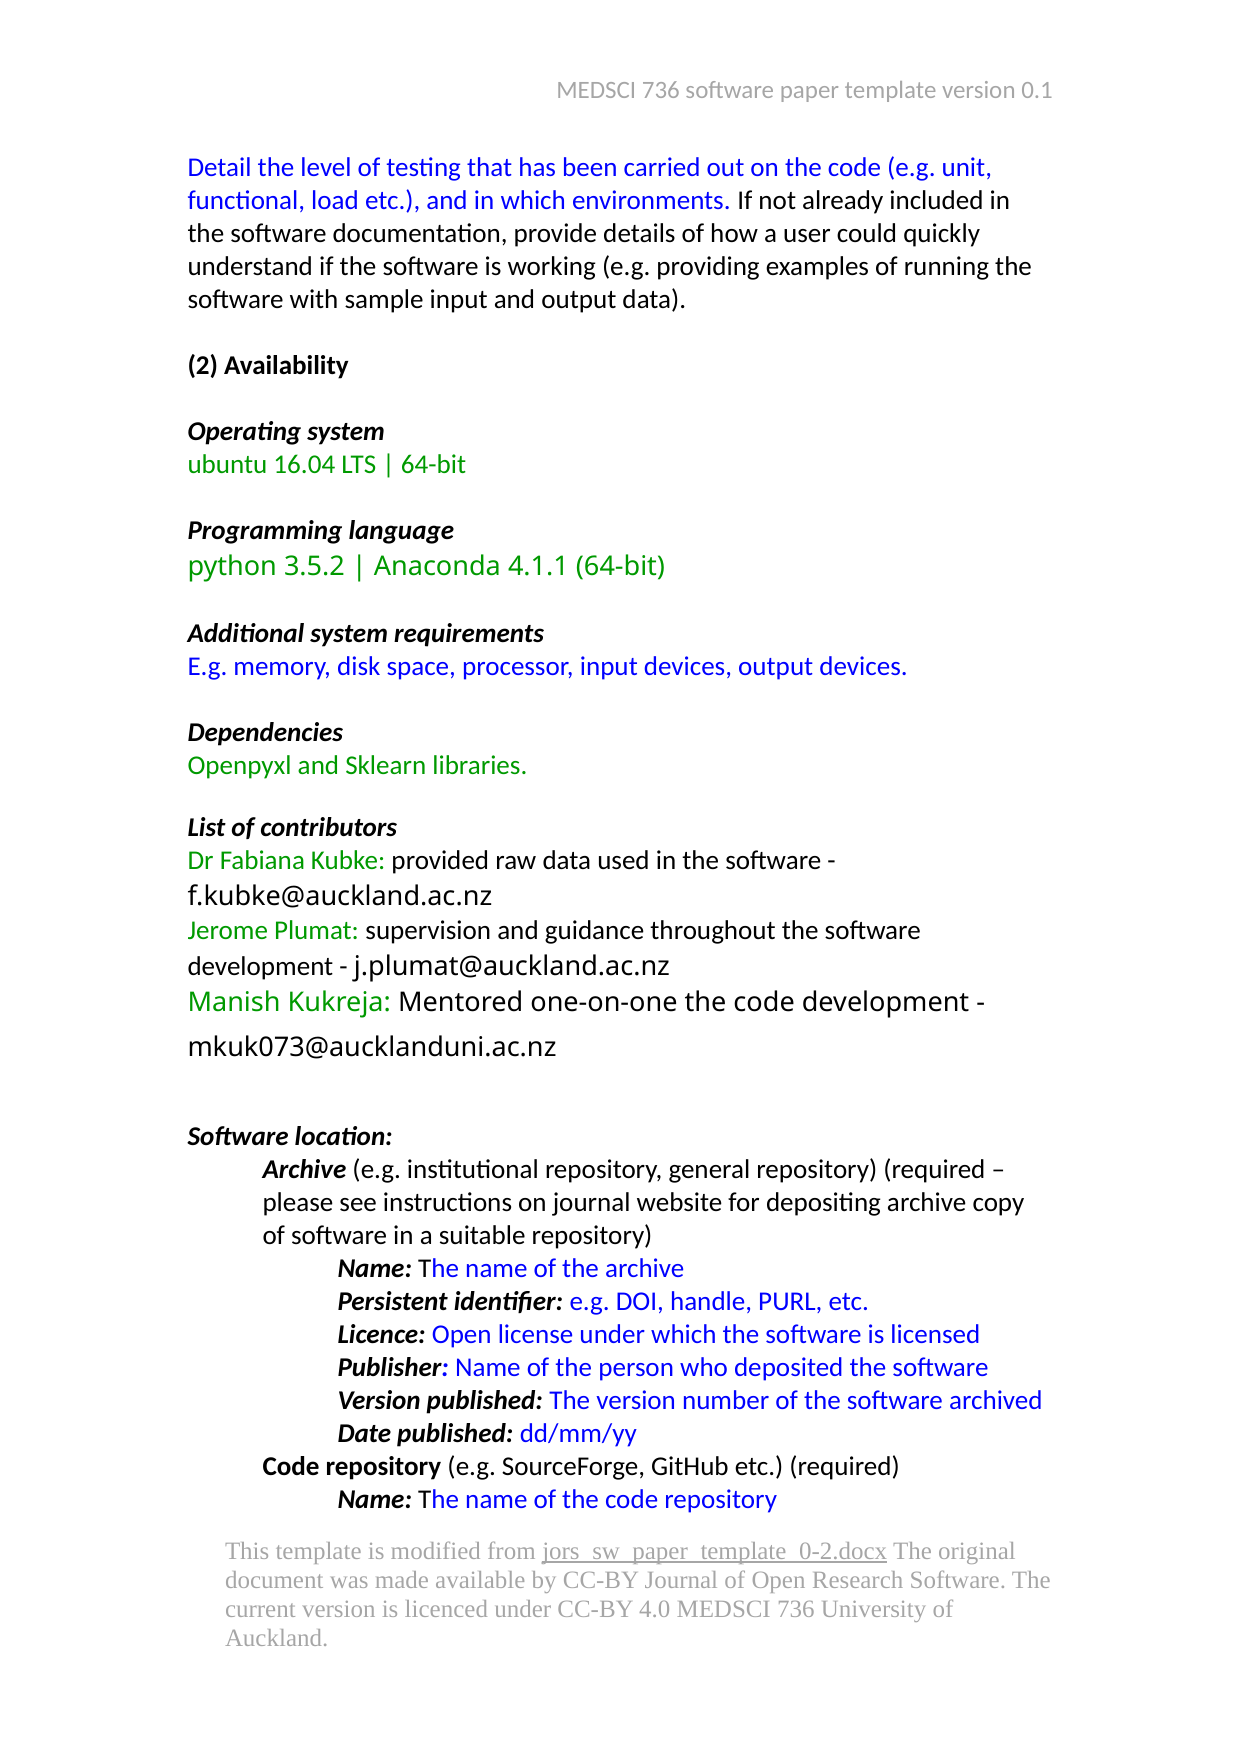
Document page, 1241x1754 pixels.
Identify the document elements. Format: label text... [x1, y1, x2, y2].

text Name: The name of the code repository [337, 1482, 1053, 1515]
text Openpyxl and Sklearn libraries. [187, 748, 1053, 781]
text Programming language [187, 513, 1053, 546]
text Additional system requirements [187, 616, 1053, 649]
text Persistent identifier: e.g. DOI, handle, PURL, etc. [337, 1284, 1053, 1317]
text ubuntu 16.04 LTS | 64-bit [187, 447, 1053, 480]
text Archive (e.g. institutional repository, general repository) (required – please see instructions on journal website for depositing archive copy of software in a suitable repository) [262, 1152, 1053, 1251]
text Operating system [187, 414, 1053, 447]
text (2) Availability [187, 348, 1053, 381]
text Software location: [187, 1119, 1053, 1152]
text Licence: Open license under which the software is licensed [337, 1317, 1053, 1350]
text Code repository (e.g. SourceForge, GitHub etc.) (required) [262, 1449, 1053, 1482]
text Manish Kukreja: Mentored one-on-one the code development - mkuk073@aucklanduni.ac.nz [187, 983, 1053, 1064]
text Detail the level of testing that has been carried out on the code (e.g. unit, functional, load etc.), and in which environments. If not already included in the software documentation, provide details of how a user could quickly understand if the software is working (e.g. providing examples of running the software with sample input and output data). [187, 150, 1053, 315]
text Dependencies [187, 715, 1053, 748]
text E.g. memory, disk space, processor, input devices, output devices. [187, 649, 1053, 682]
text Name: The name of the archive [337, 1251, 1053, 1284]
text Publisher: Name of the person who deposited the software [337, 1350, 1053, 1383]
text python 3.5.2 | Anaconda 4.1.1 (64-bit) [187, 546, 1053, 583]
text Version published: The version number of the software archived [337, 1383, 1053, 1416]
text Jerome Plumat: supervision and guidance throughout the software development - j.plumat@auckland.ac.nz [187, 913, 1053, 983]
text Date published: dd/mm/yy [337, 1416, 1053, 1449]
text Dr Fabiana Kubke: provided raw data used in the software - f.kubke@auckland.ac.nz [187, 843, 1053, 913]
text List of contributors [187, 810, 1053, 843]
